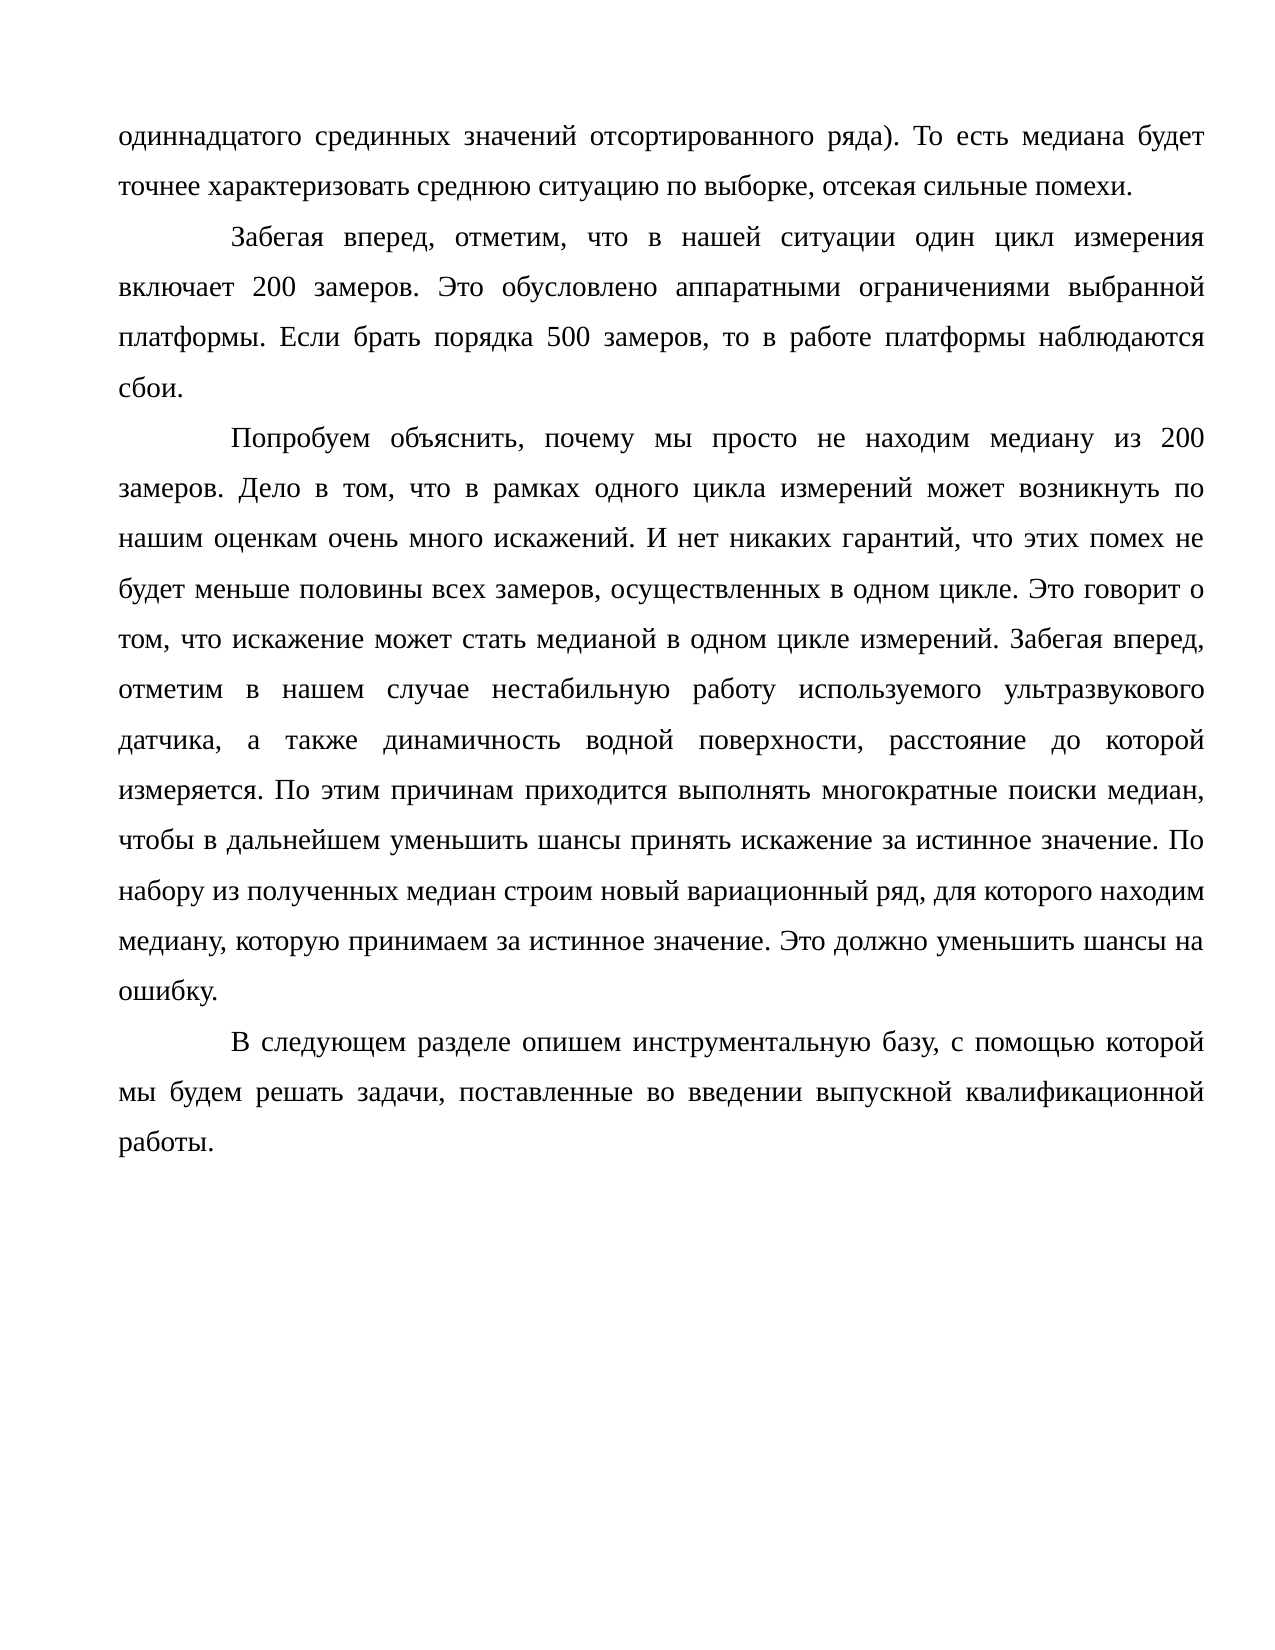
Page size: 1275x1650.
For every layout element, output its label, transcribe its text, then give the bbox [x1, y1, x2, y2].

text Попробуем объяснить, почему мы просто не находим медиану из 200 замеров. Дело в том, что в рамках одного цикла измерений может возникнуть по нашим оценкам очень много искажений. И нет никаких гарантий, что этих помех не будет меньше половины всех замеров, осуществленных в одном цикле. Это говорит о том, что искажение может стать медианой в одном цикле измерений. Забегая вперед, отметим в нашем случае нестабильную работу используемого ультразвукового датчика, а также динамичность водной поверхности, расстояние до которой измеряется. По этим причинам приходится выполнять многократные поиски медиан, чтобы в дальнейшем уменьшить шансы принять искажение за истинное значение. По набору из полученных медиан строим новый вариационный ряд, для которого находим медиану, которую принимаем за истинное значение. Это должно уменьшить шансы на ошибку. [118, 420, 1206, 1007]
text В следующем разделе опишем инструментальную базу, с помощью которой мы будем решать задачи, поставленные во введении выпускной квалификационной работы. [118, 1024, 1206, 1158]
text одиннадцатого срединных значений отсортированного ряда). То есть медиана будет точнее характеризовать среднюю ситуацию по выборке, отсекая сильные помехи. [118, 118, 1206, 202]
text Забегая вперед, отметим, что в нашей ситуации один цикл измерения включает 200 замеров. Это обусловлено аппаратными ограничениями выбранной платформы. Если брать порядка 500 замеров, то в работе платформы наблюдаются сбои. [118, 219, 1206, 403]
